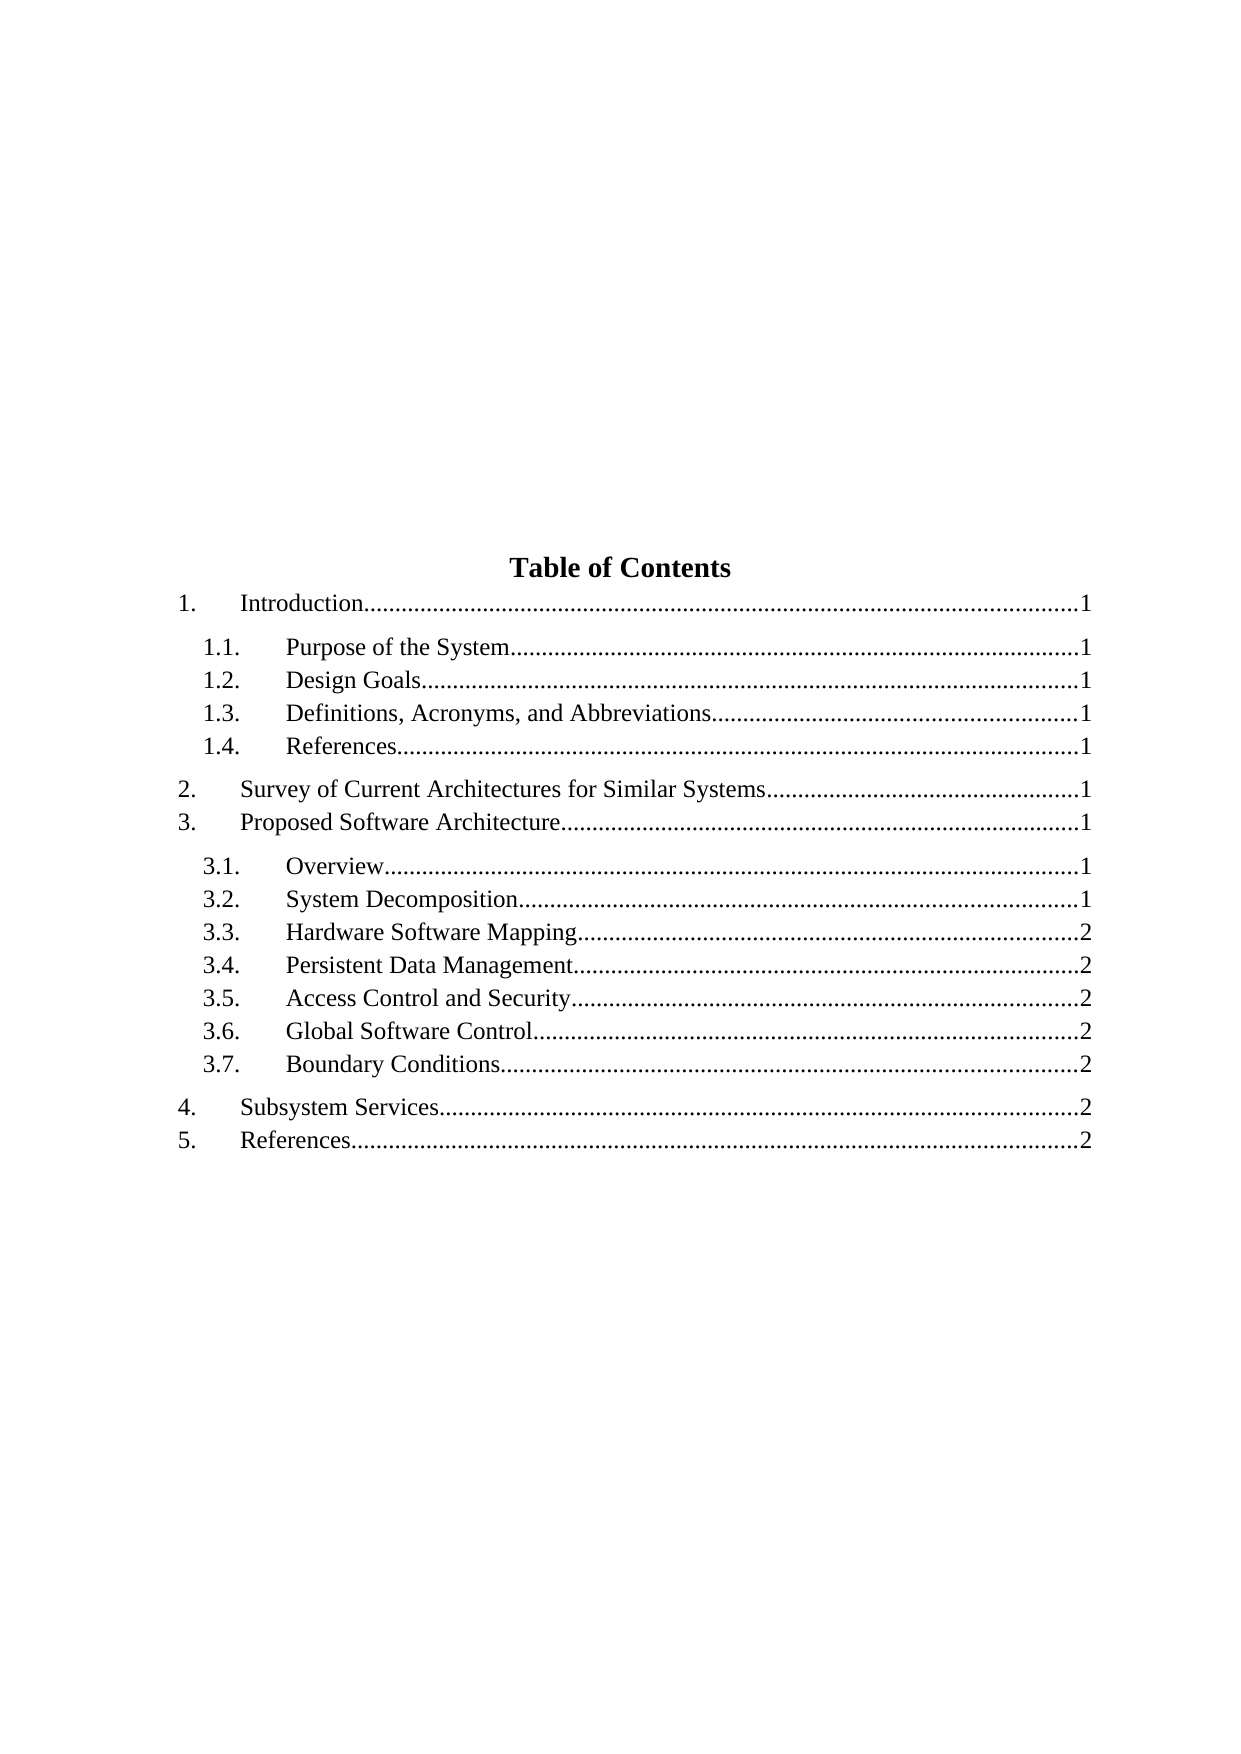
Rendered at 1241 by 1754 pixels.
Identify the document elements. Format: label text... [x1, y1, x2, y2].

text 3.4. Persistent Data Management 2 [173, 950, 1093, 979]
text 4. Subsystem Services 2 [148, 1092, 1093, 1121]
text 1.2. Design Goals 1 [173, 665, 1093, 694]
text 3.1. Overview 1 [173, 851, 1093, 880]
text 1. Introduction 1 [148, 588, 1093, 617]
text 3.2. System Decomposition 1 [173, 884, 1093, 913]
text 1.3. Definitions, Acronyms, and Abbreviations 1 [173, 698, 1093, 727]
text 5. References 2 [148, 1126, 1093, 1154]
text 3.7. Boundary Conditions 2 [173, 1049, 1093, 1078]
text 1.4. References 1 [173, 731, 1093, 760]
text 3.6. Global Software Control 2 [173, 1016, 1093, 1045]
subtitle Table of Contents [148, 550, 1093, 583]
text 3.3. Hardware Software Mapping 2 [173, 917, 1093, 946]
text 3. Proposed Software Architecture 1 [148, 807, 1093, 836]
text 1.1. Purpose of the System 1 [173, 632, 1093, 661]
text 3.5. Access Control and Security 2 [173, 983, 1093, 1012]
text 2. Survey of Current Architectures for Similar Systems 1 [148, 774, 1093, 803]
